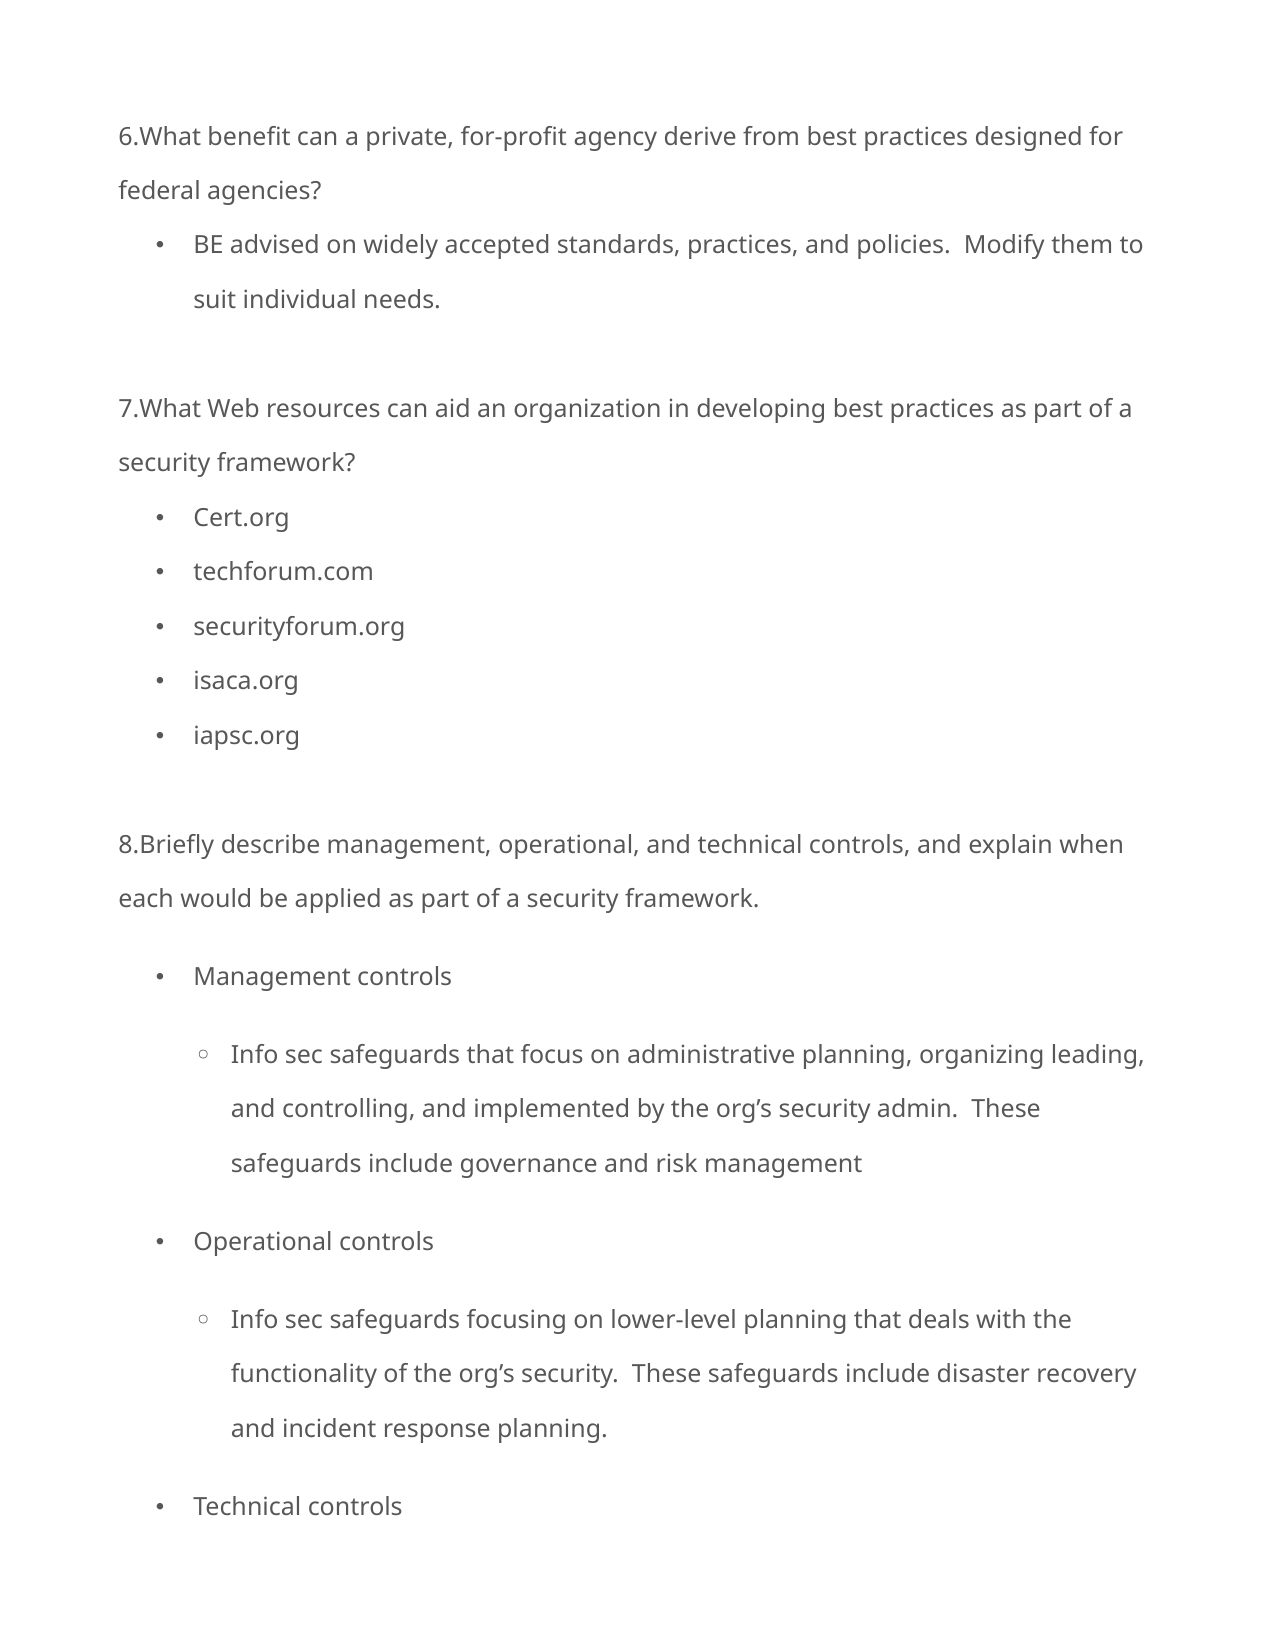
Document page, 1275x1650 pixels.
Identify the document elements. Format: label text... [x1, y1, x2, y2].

list Info sec safeguards focusing on lower-level planning that deals with the functionality of the org’s security. These safeguards include disaster recovery and incident response planning. [193, 1301, 1157, 1444]
list BE advised on widely accepted standards, practices, and policies. Modify them to suit individual needs. [156, 227, 1157, 316]
list Info sec safeguards that focus on administrative planning, organizing leading, and controlling, and implemented by the org’s security admin. These safeguards include governance and risk management [193, 1037, 1157, 1180]
list securityforum.org [156, 608, 1157, 642]
list Briefly describe management, operational, and technical controls, and explain when each would be applied as part of a security framework. [118, 826, 1157, 915]
list What benefit can a private, for-profit agency derive from best practices designed for federal agencies? [118, 118, 1157, 207]
list Cert.org [156, 499, 1157, 533]
list Technical controls [156, 1488, 1157, 1522]
list Management controls [156, 959, 1157, 993]
list Operational controls [156, 1223, 1157, 1258]
list iapsc.org [156, 717, 1157, 751]
list techforum.com [156, 554, 1157, 588]
list isaca.org [156, 663, 1157, 697]
list What Web resources can aid an organization in developing best practices as part of a security framework? [118, 391, 1157, 479]
